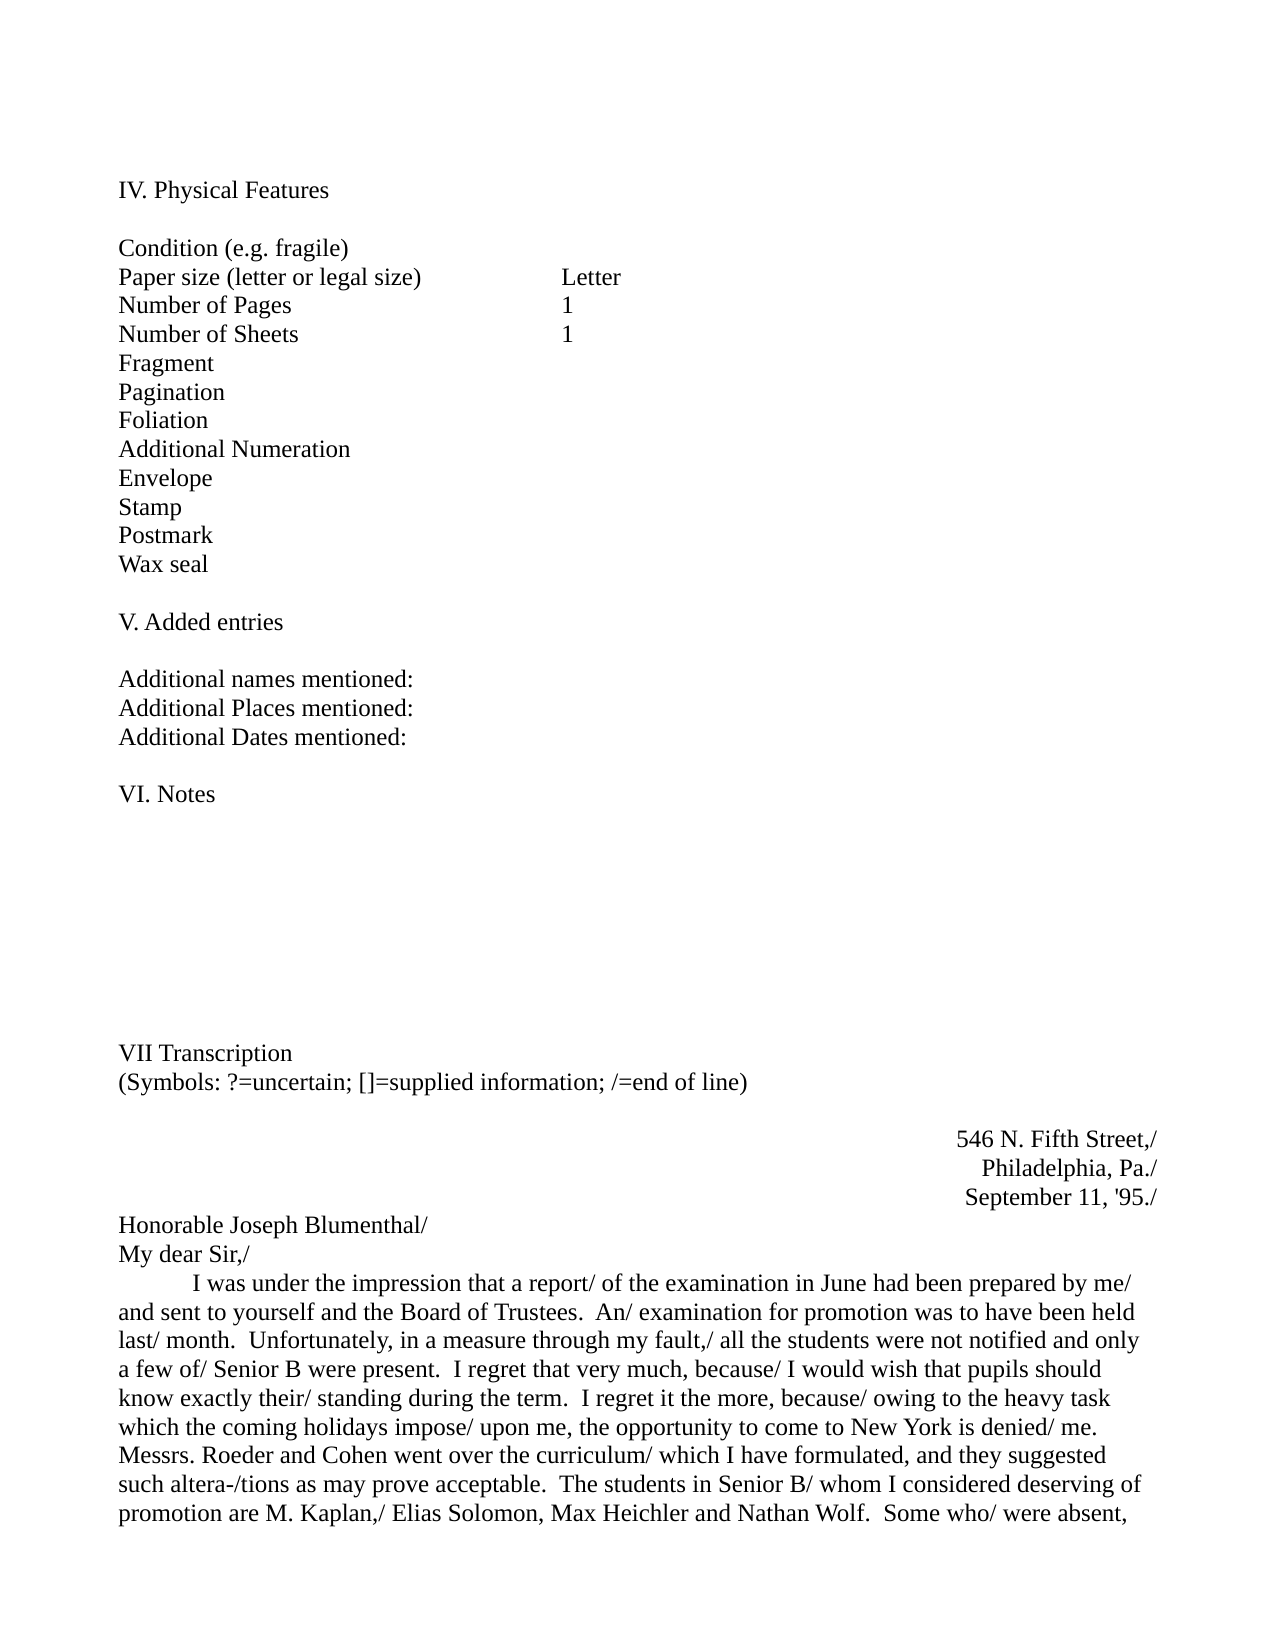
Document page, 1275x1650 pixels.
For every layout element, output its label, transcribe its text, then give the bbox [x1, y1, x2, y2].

text September 11, '95./ [118, 1182, 1157, 1211]
text Number of Pages 1 [118, 291, 1157, 319]
text VI. Notes [118, 779, 1157, 808]
text Pagination [118, 377, 1157, 406]
text Paper size (letter or legal size) Letter [118, 262, 1157, 291]
text Additional names mentioned: [118, 664, 1157, 693]
text Number of Sheets 1 [118, 319, 1157, 348]
text (Symbols: ?=uncertain; []=supplied information; /=end of line) [118, 1067, 1157, 1096]
text Fragment [118, 348, 1157, 377]
text My dear Sir,/ [118, 1239, 1157, 1268]
text Additional Places mentioned: [118, 693, 1157, 722]
text Postma rk [118, 521, 1157, 549]
text VII Transcription [118, 1038, 1157, 1067]
text Envelope [118, 463, 1157, 492]
text IV. Physical Features [118, 176, 1157, 204]
text Wax seal [118, 549, 1157, 578]
text Additional Dates mentioned: [118, 722, 1157, 751]
text Additional Numeration [118, 434, 1157, 463]
text V. Added entries [118, 607, 1157, 636]
text Condition (e.g. fragile) [118, 233, 1157, 262]
text Stamp [118, 492, 1157, 521]
text I was under the impression that a report/ of the examination in June had been prepared by me/ and sent to yourself and the Board of Trustees. An/ examination for promotion was to have been held last/ month. Unfortunately, in a measure through my fault,/ all the students were not notified and only a few of/ Senior B were present. I regret that very much, because/ I would wish that pupils should know exactly their/ standing during the term. I regret it the more, because/ owing to the heavy task which the coming holidays impose/ upon me, the opportunity to come to New York is denied/ me. Messrs. Roeder and Cohen went over the curriculum/ which I have formulated, and they suggested such altera-/tions as may prove acceptable. The students in Senior B/ whom I considered deserving of promotion are M. Kaplan,/ Elias Solomon, Max Heichler and Nathan Wolf. Some who/ were absent, [118, 1268, 1157, 1527]
text Philadelphia, Pa./ [118, 1153, 1157, 1182]
text 546 N. Fifth Street,/ [118, 1124, 1157, 1153]
text Honorable Joseph Blumenthal/ [118, 1211, 1157, 1239]
text Foliation [118, 406, 1157, 434]
